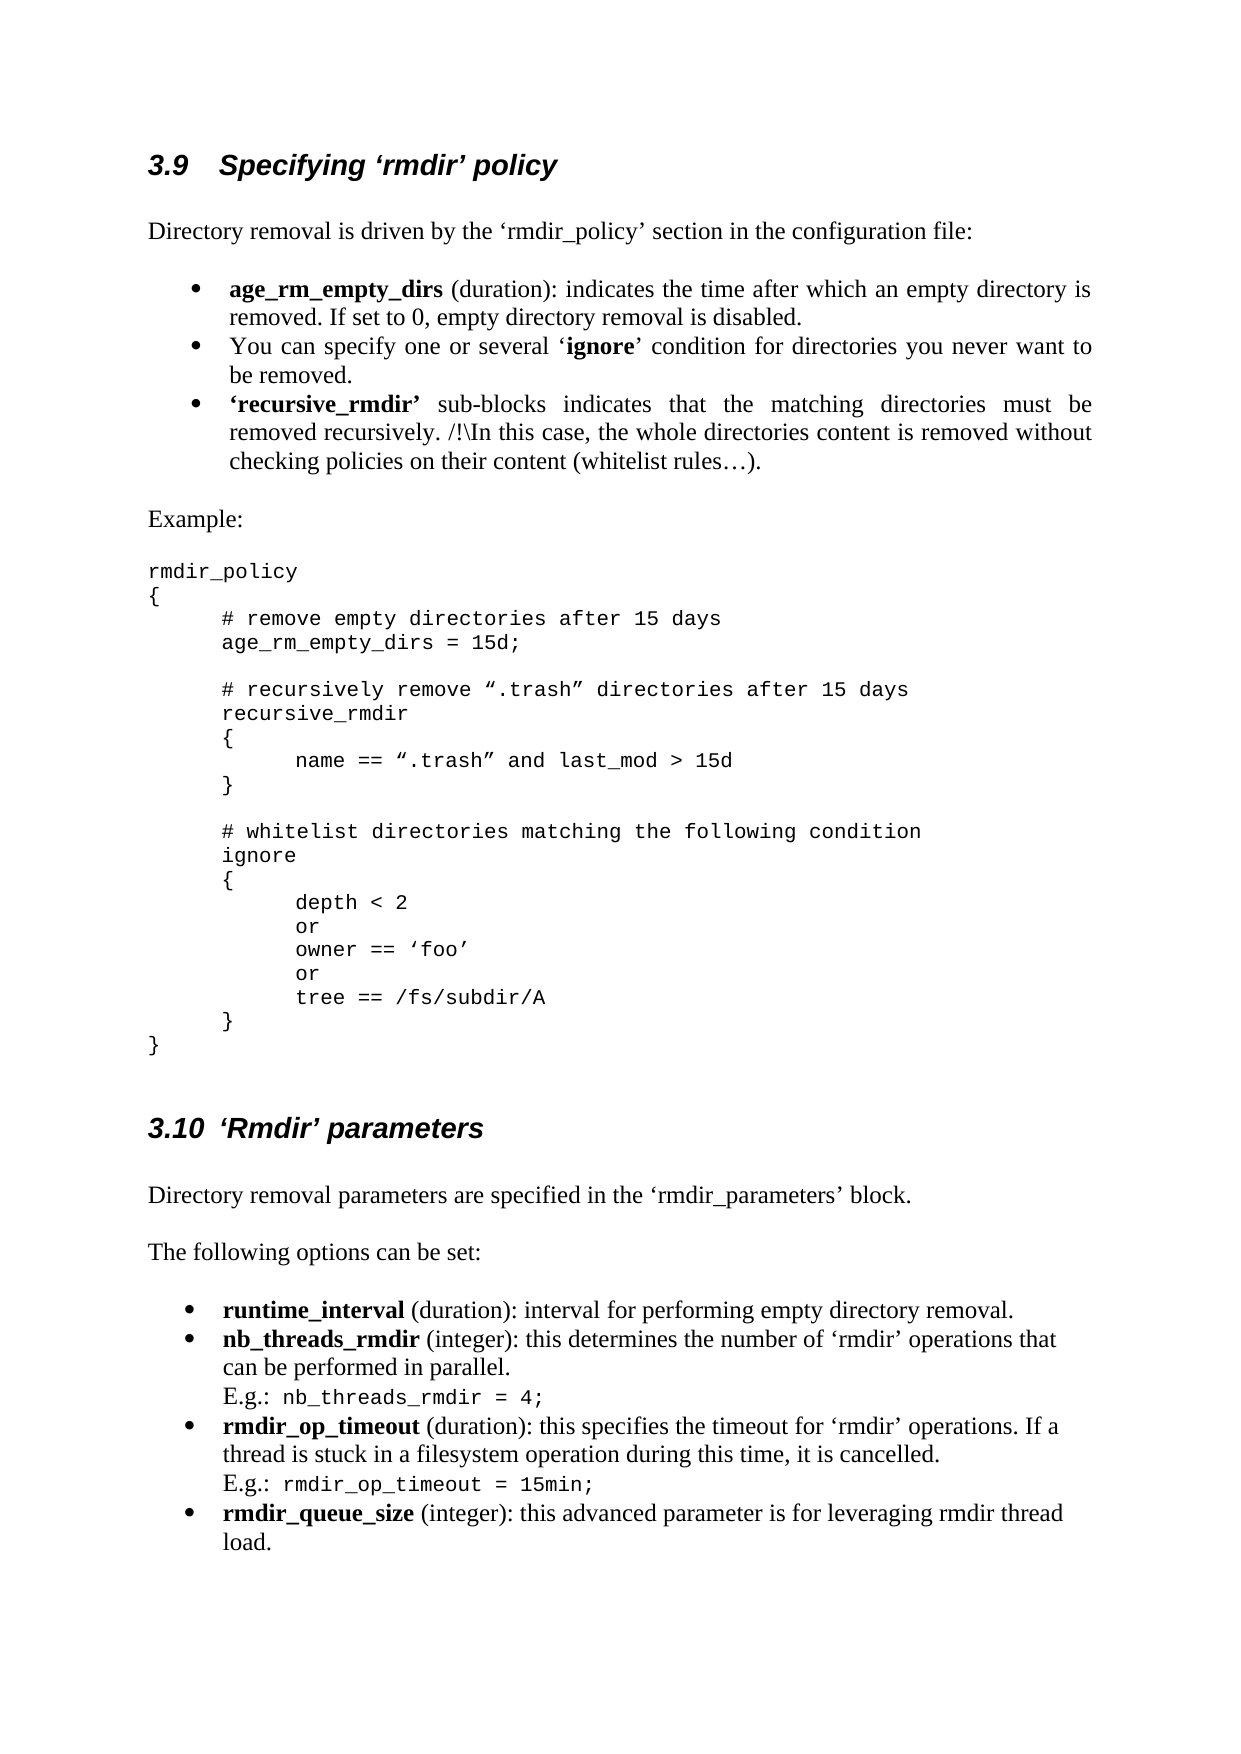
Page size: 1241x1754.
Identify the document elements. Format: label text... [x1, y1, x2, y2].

text or [148, 963, 1093, 987]
subtitle ‘Rmdir’ parameters [148, 1111, 1093, 1145]
list nb_threads_rmdir (integer): this determines the number of ‘rmdir’ operations that can be performed in parallel. E.g.: nb_threads_rmdir = 4; [185, 1324, 1093, 1411]
text age_rm_empty_dirs = 15d; [148, 632, 1093, 656]
text ignore [148, 845, 1093, 868]
text Directory removal is driven by the ‘rmdir_policy’ section in the configuration file: [148, 216, 1093, 274]
text tree == /fs/subdir/A [148, 987, 1093, 1010]
text rmdir_policy [148, 561, 1093, 585]
text depth < 2 [148, 892, 1093, 916]
text recursive_rmdir [148, 703, 1093, 727]
text } [148, 1034, 1093, 1058]
list rmdir_queue_size (integer): this advanced parameter is for leveraging rmdir thread load. [185, 1498, 1093, 1555]
list ‘recursive_rmdir’ sub-blocks indicates that the matching directories must be removed recursively. /!\In this case, the whole directories content is removed without checking policies on their content (whitelist rules…). [192, 389, 1093, 475]
text # whitelist directories matching the following condition [148, 821, 1093, 845]
text name == “.trash” and last_mod > 15d [148, 750, 1093, 774]
subtitle Specifying ‘rmdir’ policy [148, 148, 1093, 181]
text owner == ‘foo’ [148, 939, 1093, 963]
text } [148, 1010, 1093, 1034]
text # remove empty directories after 15 days [148, 608, 1093, 632]
text { [148, 585, 1093, 608]
text { [148, 727, 1093, 750]
text Directory removal parameters are specified in the ‘rmdir_parameters’ block. [148, 1180, 1093, 1209]
text # recursively remove “.trash” directories after 15 days [148, 679, 1093, 703]
list runtime_interval (duration): interval for performing empty directory removal. [185, 1295, 1093, 1324]
list rmdir_op_timeout (duration): this specifies the timeout for ‘rmdir’ operations. If a thread is stuck in a filesystem operation during this time, it is cancelled. E.g.: rmdir_op_timeout = 15min; [185, 1411, 1093, 1498]
list age_rm_empty_dirs (duration): indicates the time after which an empty directory is removed. If set to 0, empty directory removal is disabled. [192, 274, 1093, 331]
text or [148, 916, 1093, 939]
text The following options can be set: [148, 1237, 1093, 1266]
text } [148, 774, 1093, 798]
text { [148, 868, 1093, 892]
text Example: [148, 504, 1093, 532]
list You can specify one or several ‘ignore’ condition for directories you never want to be removed. [192, 331, 1093, 389]
